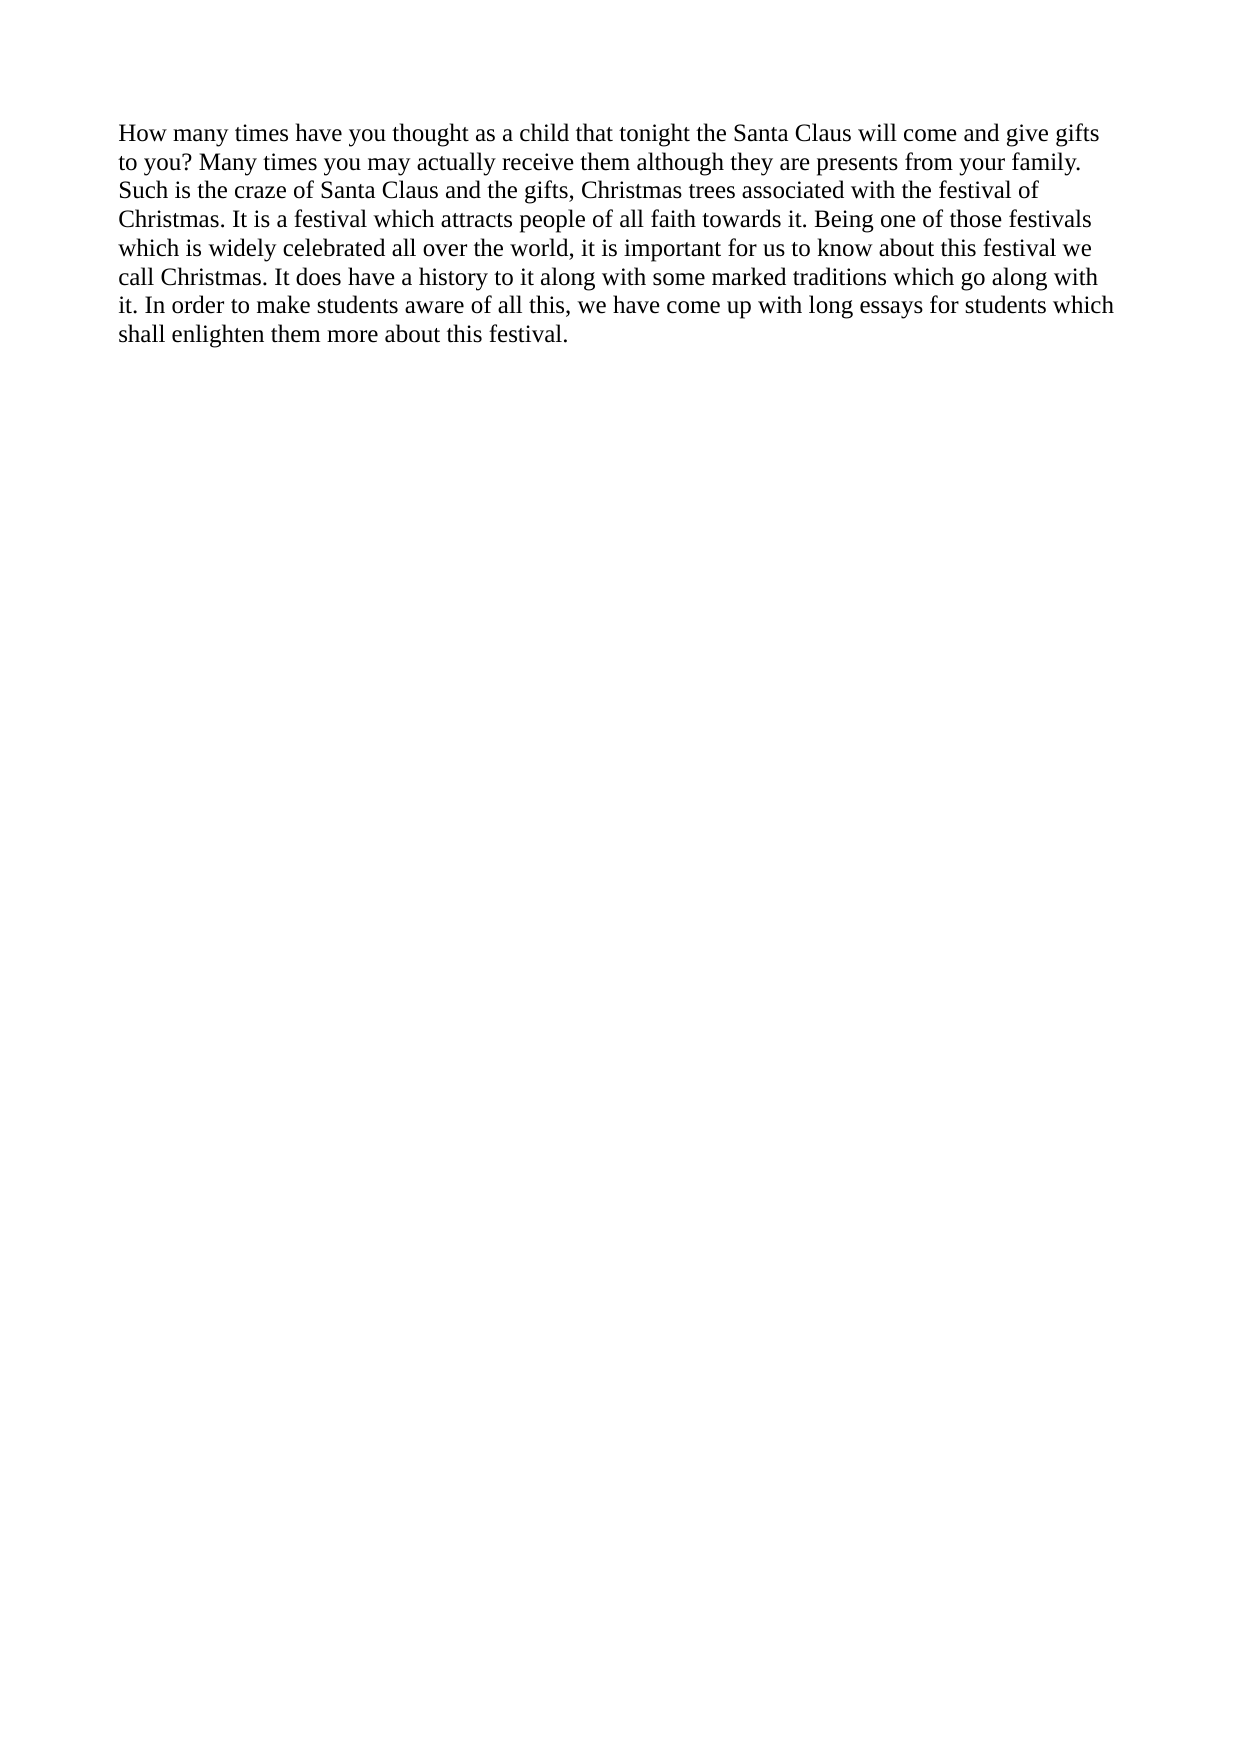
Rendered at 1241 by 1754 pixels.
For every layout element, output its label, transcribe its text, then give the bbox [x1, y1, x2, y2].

text How many times have you thought as a child that tonight the Santa Claus will come and give gifts to you? Many times you may actually receive them although they are presents from your family. Such is the craze of Santa Claus and the gifts, Christmas trees associated with the festival of Christmas. It is a festival which attracts people of all faith towards it. Being one of those festivals which is widely celebrated all over the world, it is important for us to know about this festival we call Christmas. It does have a history to it along with some marked traditions which go along with it. In order to make students aware of all this, we have come up with long essays for students which shall enlighten them more about this festival. [118, 118, 1122, 348]
